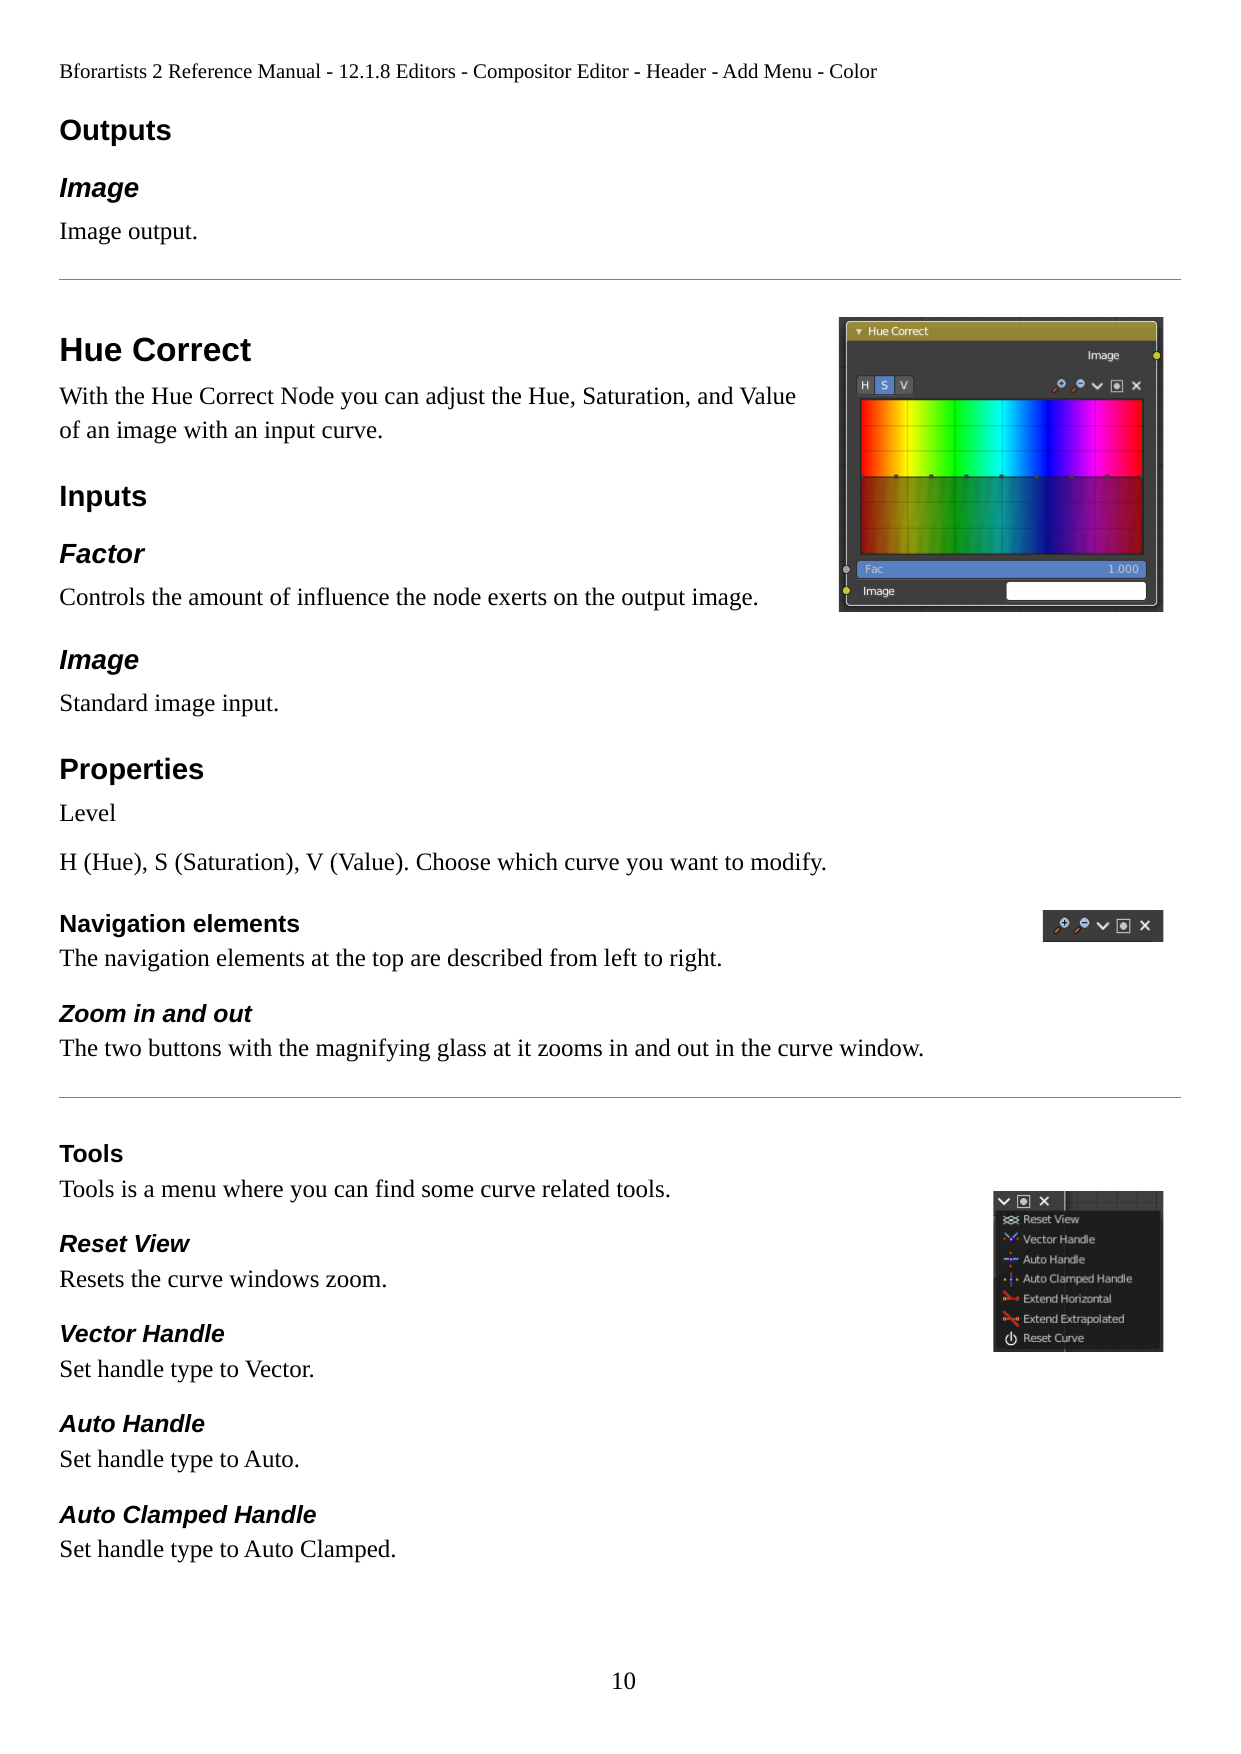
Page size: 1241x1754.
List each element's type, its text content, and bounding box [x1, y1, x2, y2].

subtitle [1164, 330, 1181, 368]
text Resets the curve windows zoom. [59, 1264, 993, 1293]
subtitle Factor [59, 538, 838, 570]
text Controls the amount of influence the node exerts on the output image. [59, 582, 838, 611]
subtitle [1164, 1229, 1181, 1258]
subtitle [1164, 1319, 1181, 1348]
subtitle [1164, 479, 1181, 513]
text Standard image input. [59, 688, 1181, 717]
subtitle Tools [59, 1139, 1181, 1168]
picture [993, 1191, 1164, 1352]
subtitle Auto Clamped Handle [59, 1500, 1181, 1528]
subtitle Reset View [59, 1229, 993, 1258]
text Tools is a menu where you can find some curve related tools. [59, 1174, 1181, 1203]
subtitle Image [59, 644, 1181, 676]
text H (Hue), S (Saturation), V (Value). Choose which curve you want to modify. [59, 847, 1181, 876]
subtitle Image [59, 171, 1181, 203]
subtitle [1164, 538, 1181, 570]
subtitle Properties [59, 752, 1181, 786]
picture [1042, 910, 1164, 942]
subtitle Hue Correct [59, 330, 838, 368]
text Set handle type to Vector. [59, 1354, 1181, 1383]
picture [838, 317, 1164, 612]
text Image output. [59, 216, 1181, 244]
text With the Hue Correct Node you can adjust the Hue, Saturation, and Value of an image with an input curve. [59, 381, 838, 444]
subtitle Vector Handle [59, 1319, 993, 1348]
subtitle Navigation elements [59, 909, 1181, 937]
text The two buttons with the magnifying glass at it zooms in and out in the curve window. [59, 1033, 1181, 1062]
subtitle Inputs [59, 479, 838, 513]
subtitle Outputs [59, 113, 1181, 146]
text Level [59, 798, 1181, 827]
subtitle Auto Handle [59, 1409, 1181, 1438]
text The navigation elements at the top are described from left to right. [59, 943, 1181, 972]
text Set handle type to Auto Clamped. [59, 1534, 1181, 1563]
text Set handle type to Auto. [59, 1444, 1181, 1473]
subtitle Zoom in and out [59, 999, 1181, 1027]
